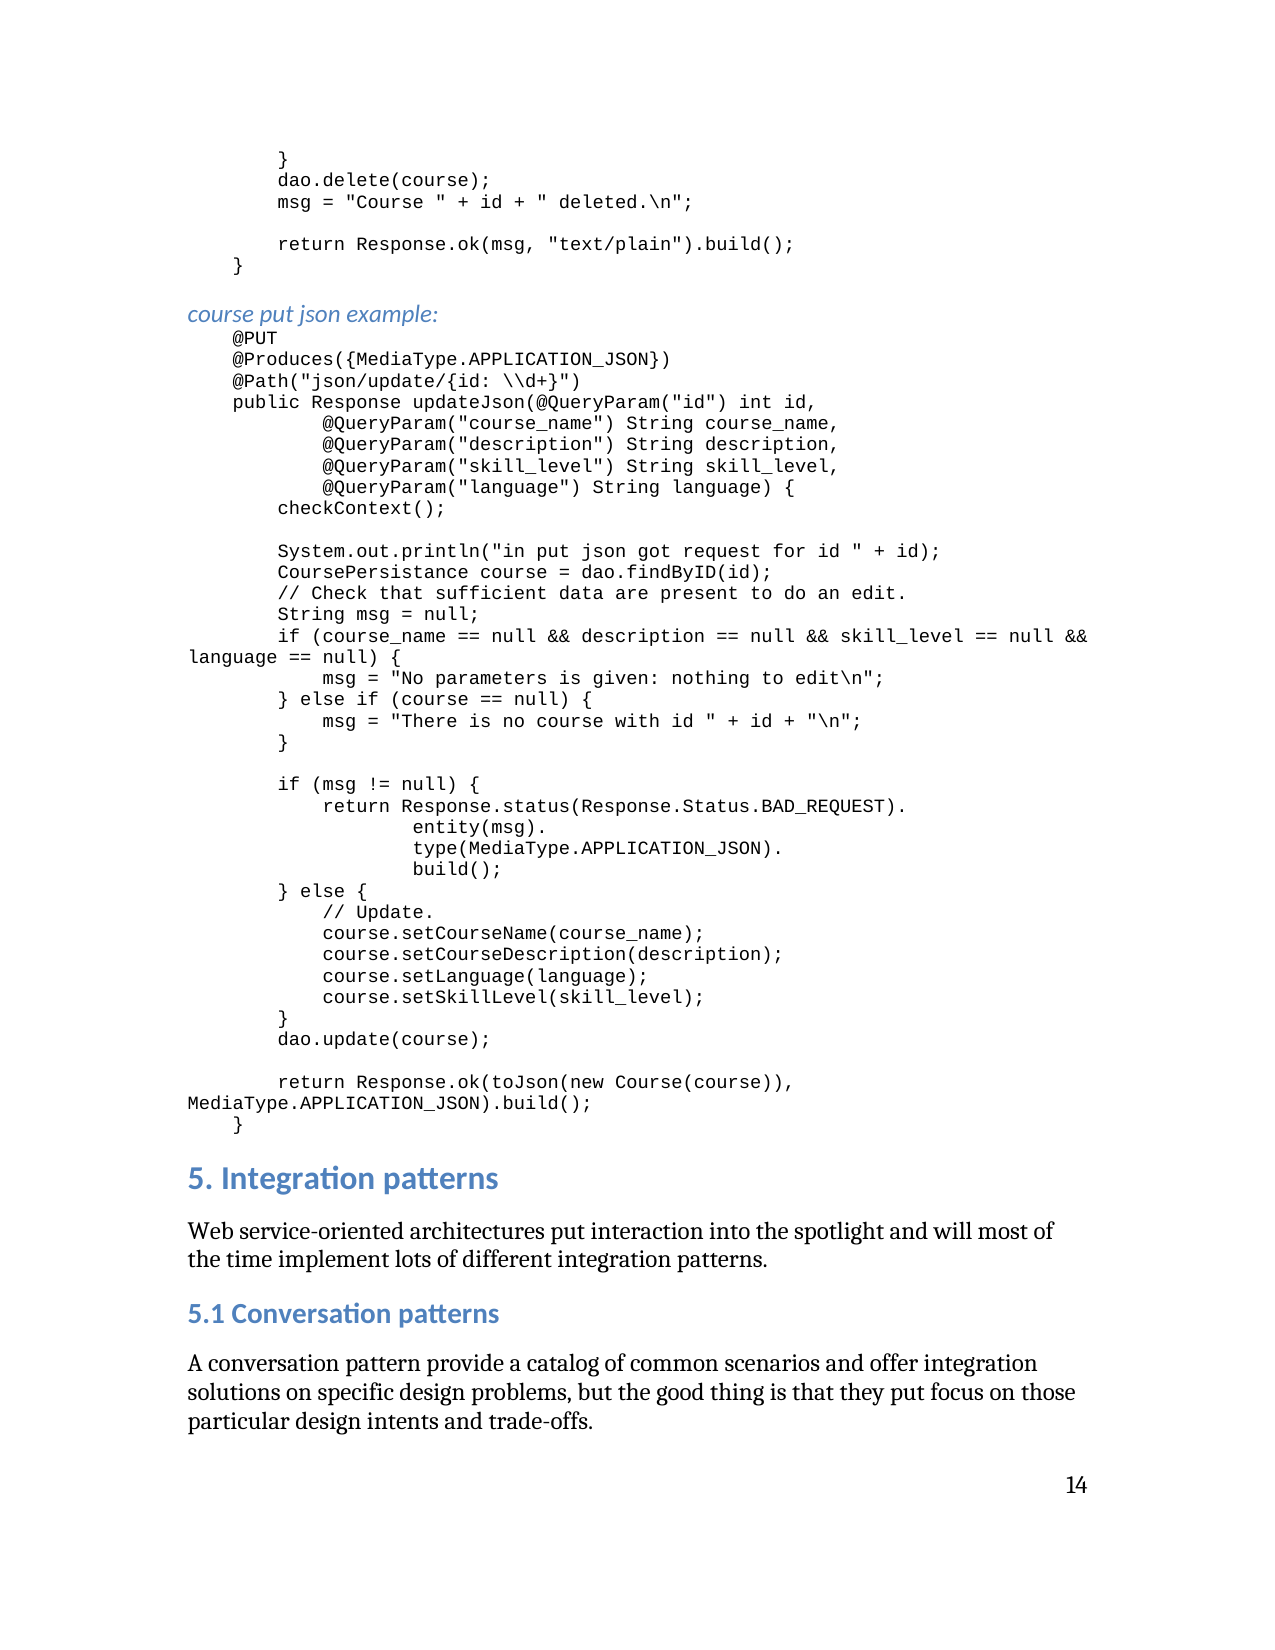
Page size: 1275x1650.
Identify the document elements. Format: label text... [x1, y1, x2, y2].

text Web service-oriented architectures put interaction into the spotlight and will most of the time implement lots of different integration patterns. [187, 1217, 1087, 1274]
subtitle 5. Integration patterns [187, 1157, 1087, 1198]
text @PUT @Produces({MediaType.APPLICATION_JSON}) @Path("json/update/{id: \\d+}") public Response updateJson(@QueryParam("id") int id, @QueryParam("course_name") String course_name, @QueryParam("description") String description, @QueryParam("skill_level") String skill_level, @QueryParam("language") String language) { checkContext(); System.out.println("in put json got request for id " + id); CoursePersistance course = dao.findByID(id); // Check that sufficient data are present to do an edit. String msg = null; if (course_name == null && description == null && skill_level == null && language == null) { msg = "No parameters is given: nothing to edit\n"; } else if (course == null) { msg = "There is no course with id " + id + "\n"; } if (msg != null) { return Response.status(Response.Status.BAD_REQUEST). entity(msg). type(MediaType.APPLICATION_JSON). build(); } else { // Update. course.setCourseName(course_name); course.setCourseDescription(description); course.setLanguage(language); course.setSkillLevel(skill_level); } dao.update(course); return Response.ok(toJson(new Course(course)), MediaType.APPLICATION_JSON).build(); } [187, 329, 1087, 1136]
subtitle course put json example: [187, 298, 1087, 329]
text } dao.delete(course); msg = "Course " + id + " deleted.\n"; return Response.ok(msg, "text/plain").build(); } [187, 150, 1087, 277]
text A conversation pattern provide a catalog of common scenarios and offer integration solutions on specific design problems, but the good thing is that they put focus on those particular design intents and trade-offs. [187, 1349, 1087, 1436]
subtitle 5.1 Conversation patterns [187, 1295, 1087, 1331]
